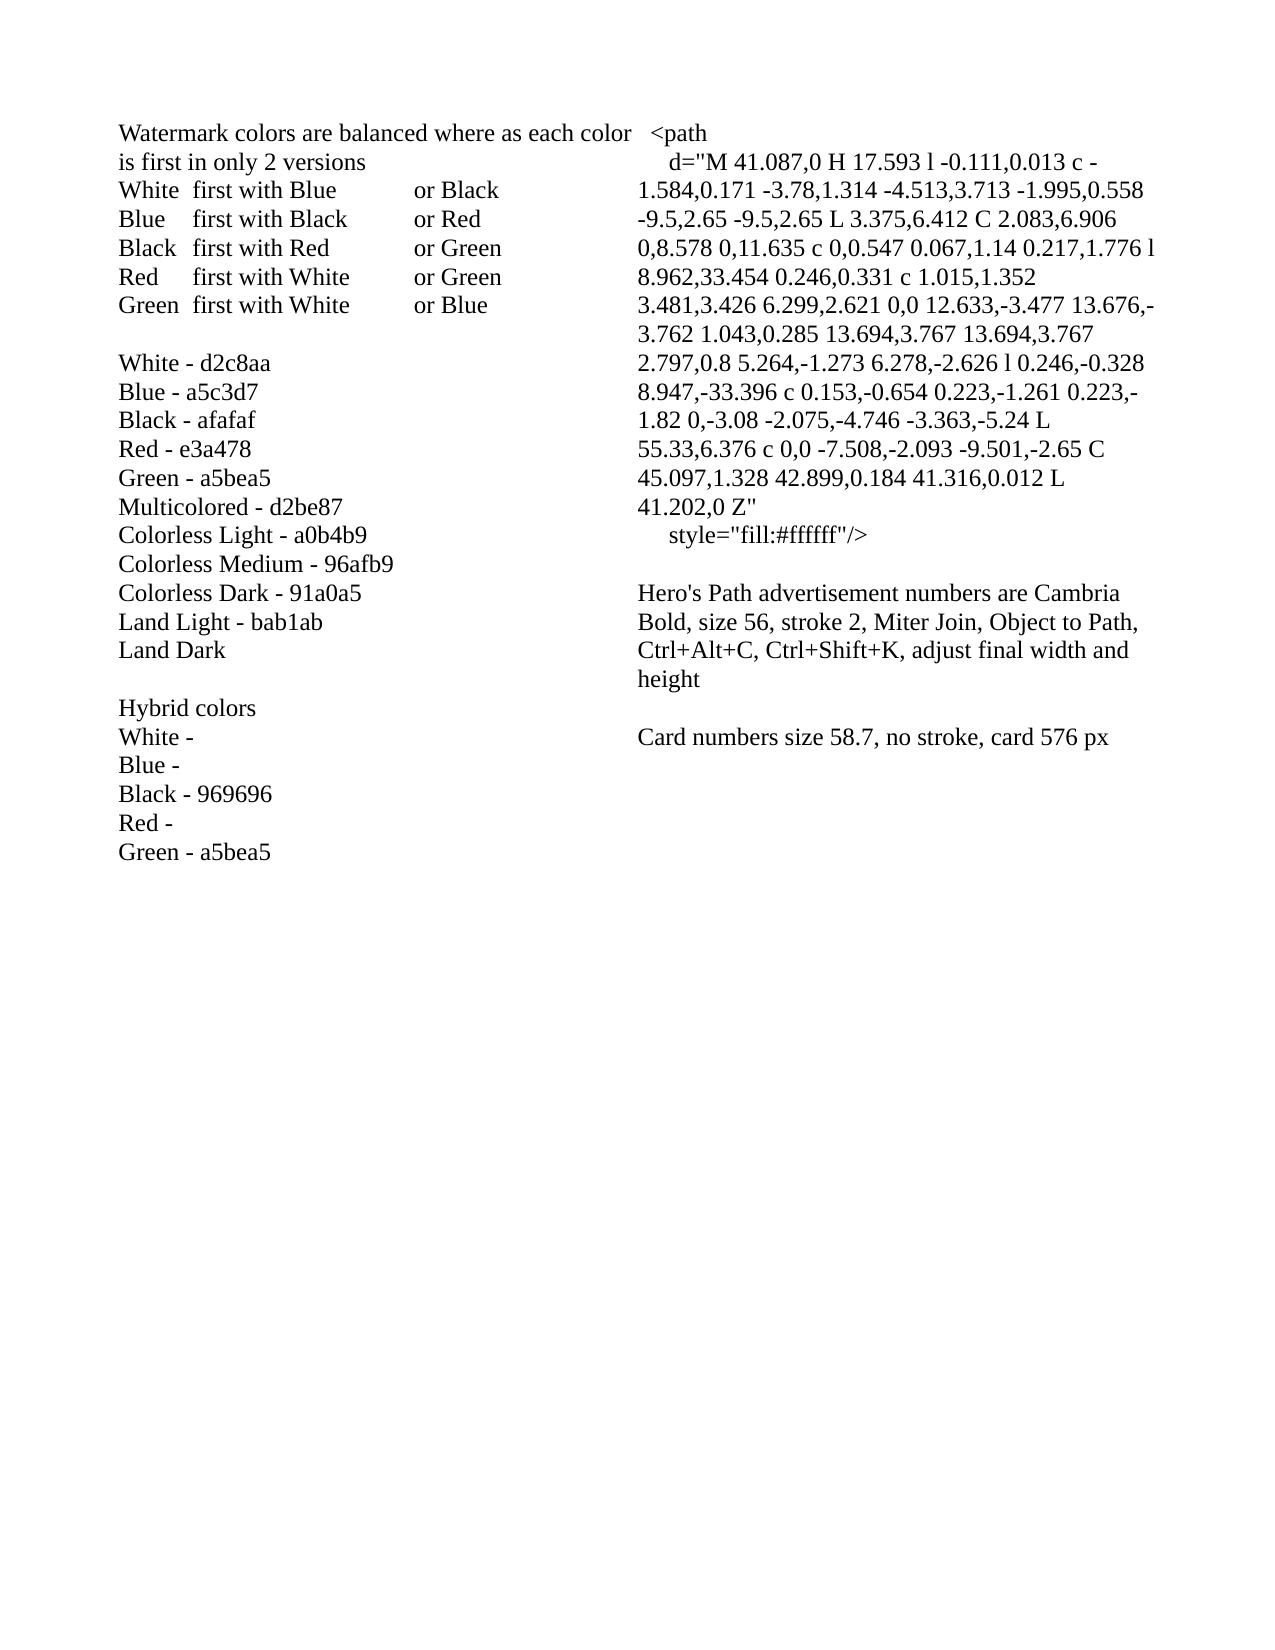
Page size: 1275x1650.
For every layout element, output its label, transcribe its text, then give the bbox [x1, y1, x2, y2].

text Green - a5bea5 [118, 463, 637, 492]
text style="fill:#ffffff"/> [637, 521, 1157, 549]
text Hero's Path advertisement numbers are Cambria Bold, size 56, stroke 2, Miter Join, Object to Path, Ctrl+Alt+C, Ctrl+Shift+K, adjust final width and height [637, 578, 1157, 693]
text Red - [118, 808, 637, 837]
text Red - e3a478 [118, 434, 637, 463]
text Black - afafaf [118, 406, 637, 434]
text Land Light - bab1ab [118, 607, 637, 636]
text White first with Blue or Black [118, 176, 637, 204]
text Card numbers size 58.7, no stroke, card 576 px [637, 722, 1157, 751]
text Red first with White or Green [118, 262, 637, 291]
text White - d2c8aa [118, 348, 637, 377]
text Black first with Red or Green [118, 233, 637, 262]
text Black - 969696 [118, 779, 637, 808]
text Colorless Light - a0b4b9 [118, 521, 637, 549]
text Green - a5bea5 [118, 837, 637, 866]
text Green first with White or Blue [118, 291, 637, 319]
text Blue - a5c3d7 [118, 377, 637, 406]
text Blue first with Black or Red [118, 204, 637, 233]
text Blue - [118, 751, 637, 779]
text <path [637, 118, 1157, 147]
text Colorless Medium - 96afb9 [118, 549, 637, 578]
text Hybrid colors [118, 693, 637, 722]
text Multicolored - d2be87 [118, 492, 637, 521]
text Colorless Dark - 91a0a5 [118, 578, 637, 607]
text Land Dark [118, 636, 637, 664]
text White - [118, 722, 637, 751]
text d="M 41.087,0 H 17.593 l -0.111,0.013 c -1.584,0.171 -3.78,1.314 -4.513,3.713 -1.995,0.558 -9.5,2.65 -9.5,2.65 L 3.375,6.412 C 2.083,6.906 0,8.578 0,11.635 c 0,0.547 0.067,1.14 0.217,1.776 l 8.962,33.454 0.246,0.331 c 1.015,1.352 3.481,3.426 6.299,2.621 0,0 12.633,-3.477 13.676,-3.762 1.043,0.285 13.694,3.767 13.694,3.767 2.797,0.8 5.264,-1.273 6.278,-2.626 l 0.246,-0.328 8.947,-33.396 c 0.153,-0.654 0.223,-1.261 0.223,-1.82 0,-3.08 -2.075,-4.746 -3.363,-5.24 L 55.33,6.376 c 0,0 -7.508,-2.093 -9.501,-2.65 C 45.097,1.328 42.899,0.184 41.316,0.012 L 41.202,0 Z" [637, 147, 1157, 521]
text Watermark colors are balanced where as each color is first in only 2 versions [118, 118, 637, 176]
